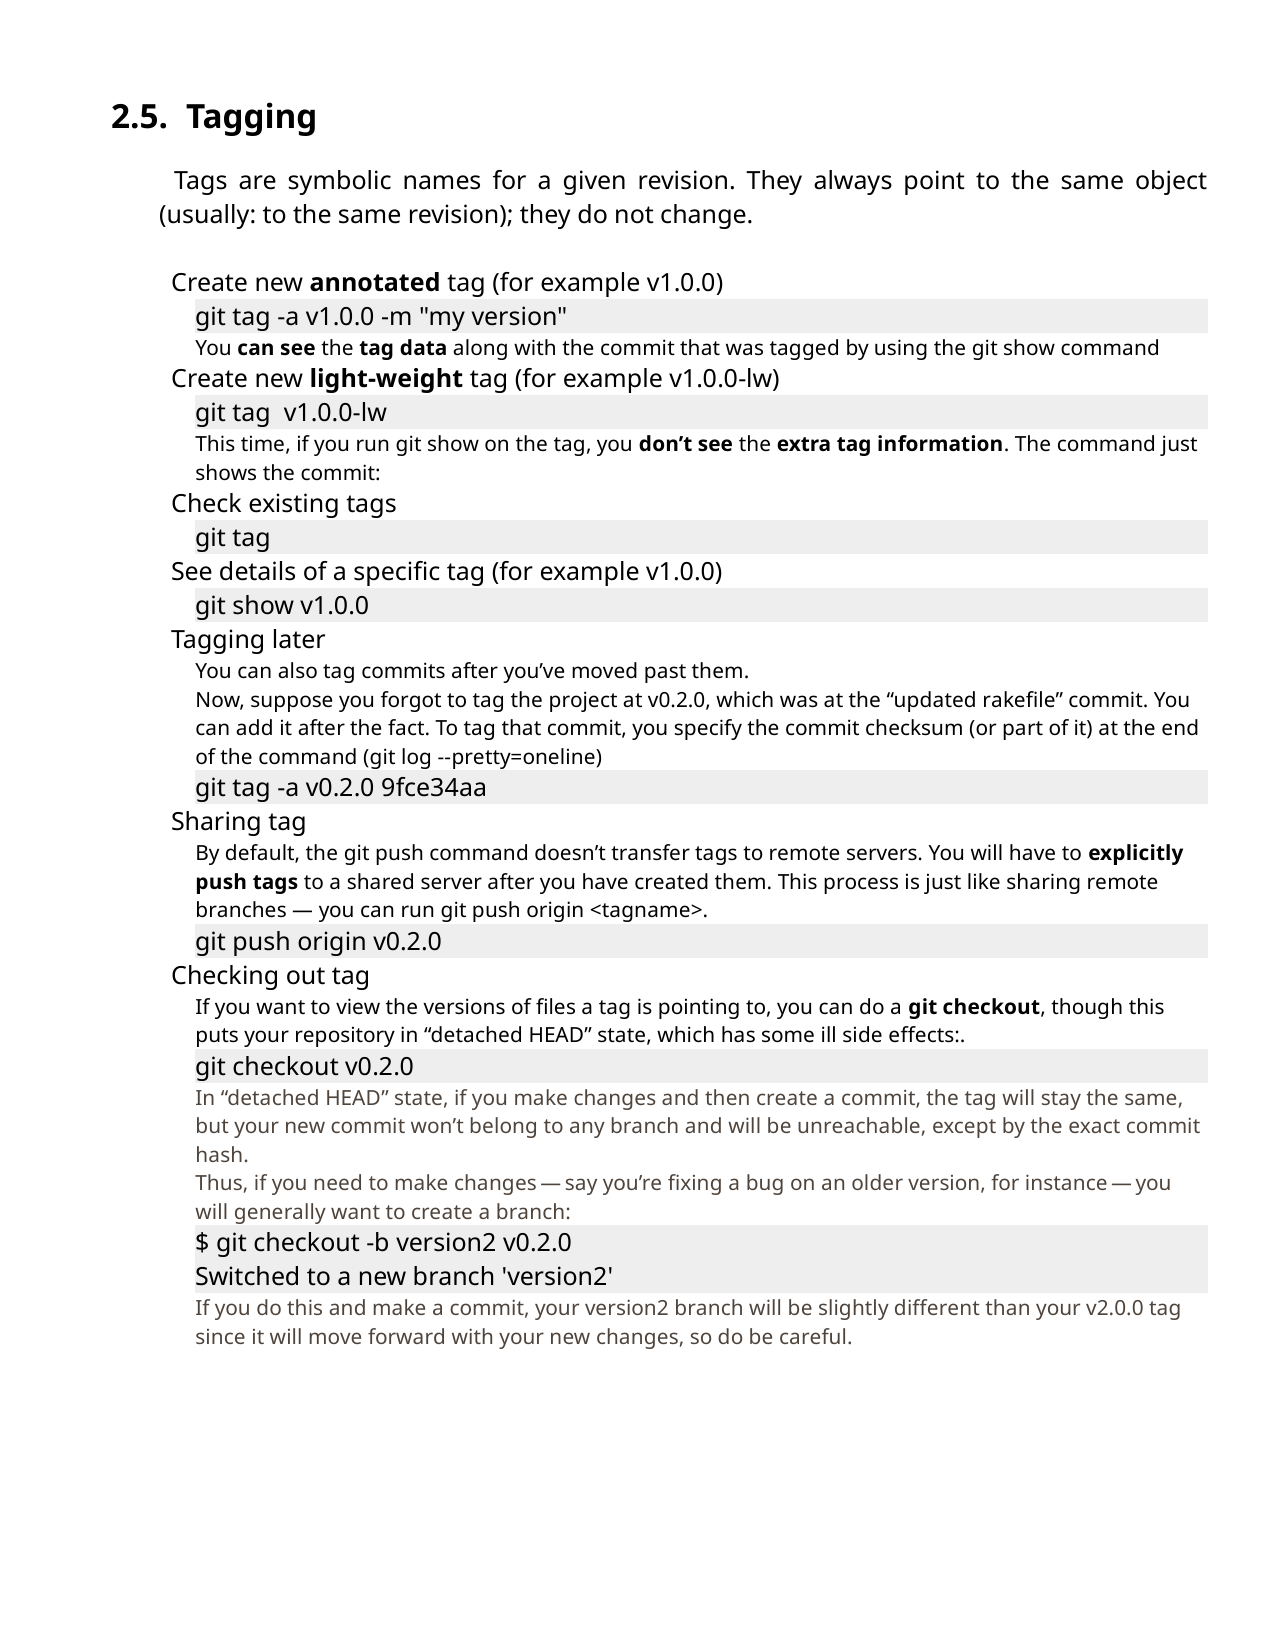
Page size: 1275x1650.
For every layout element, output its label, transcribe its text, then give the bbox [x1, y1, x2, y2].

text If you do this and make a commit, your version2 branch will be slightly different than your v2.0.0 tag since it will move forward with your new changes, so do be careful. [195, 1293, 1208, 1350]
text In “detached HEAD” state, if you make changes and then create a commit, the tag will stay the same, but your new commit won’t belong to any branch and will be unreachable, except by the exact commit hash. [195, 1083, 1208, 1168]
text Tags are symbolic names for a given revision. They always point to the same object (usually: to the same revision); they do not change. [159, 163, 1208, 231]
text See details of a specific tag (for example v1.0.0) [171, 554, 1208, 588]
text You can see the tag data along with the commit that was tagged by using the git show command [195, 333, 1208, 361]
text Checking out tag [171, 958, 1208, 992]
text Tagging later [171, 622, 1208, 656]
text By default, the git push command doesn’t transfer tags to remote servers. You will have to explicitly push tags to a shared server after you have created them. This process is just like sharing remote branches — you can run git push origin <tagname>. [195, 838, 1208, 924]
subtitle Tagging [111, 93, 1208, 139]
text git tag -a v1.0.0 -m "my version" [195, 299, 1208, 333]
text git tag -a v0.2.0 9fce34aa [195, 770, 1208, 804]
text Now, suppose you forgot to tag the project at v0.2.0, which was at the “updated rakefile” commit. You can add it after the fact. To tag that commit, you specify the commit checksum (or part of it) at the end of the command (git log --pretty=oneline) [195, 684, 1208, 770]
text Check existing tags [171, 486, 1208, 520]
text git checkout v0.2.0 [195, 1049, 1208, 1083]
text Sharing tag [171, 804, 1208, 838]
text git show v1.0.0 [195, 588, 1208, 622]
text git tag v1.0.0-lw [195, 395, 1208, 429]
text git tag [195, 520, 1208, 554]
text Thus, if you need to make changes — say you’re fixing a bug on an older version, for instance — you will generally want to create a branch: [195, 1168, 1208, 1225]
text Create new light-weight tag (for example v1.0.0-lw) [171, 361, 1208, 395]
text $ git checkout -b version2 v0.2.0 [195, 1225, 1208, 1259]
text Switched to a new branch 'version2' [195, 1259, 1208, 1293]
text This time, if you run git show on the tag, you don’t see the extra tag information. The command just shows the commit: [195, 429, 1208, 486]
text Create new annotated tag (for example v1.0.0) [171, 265, 1208, 299]
text git push origin v0.2.0 [195, 924, 1208, 958]
text You can also tag commits after you’ve moved past them. [195, 656, 1208, 684]
text If you want to view the versions of files a tag is pointing to, you can do a git checkout, though this puts your repository in “detached HEAD” state, which has some ill side effects:. [195, 992, 1208, 1049]
